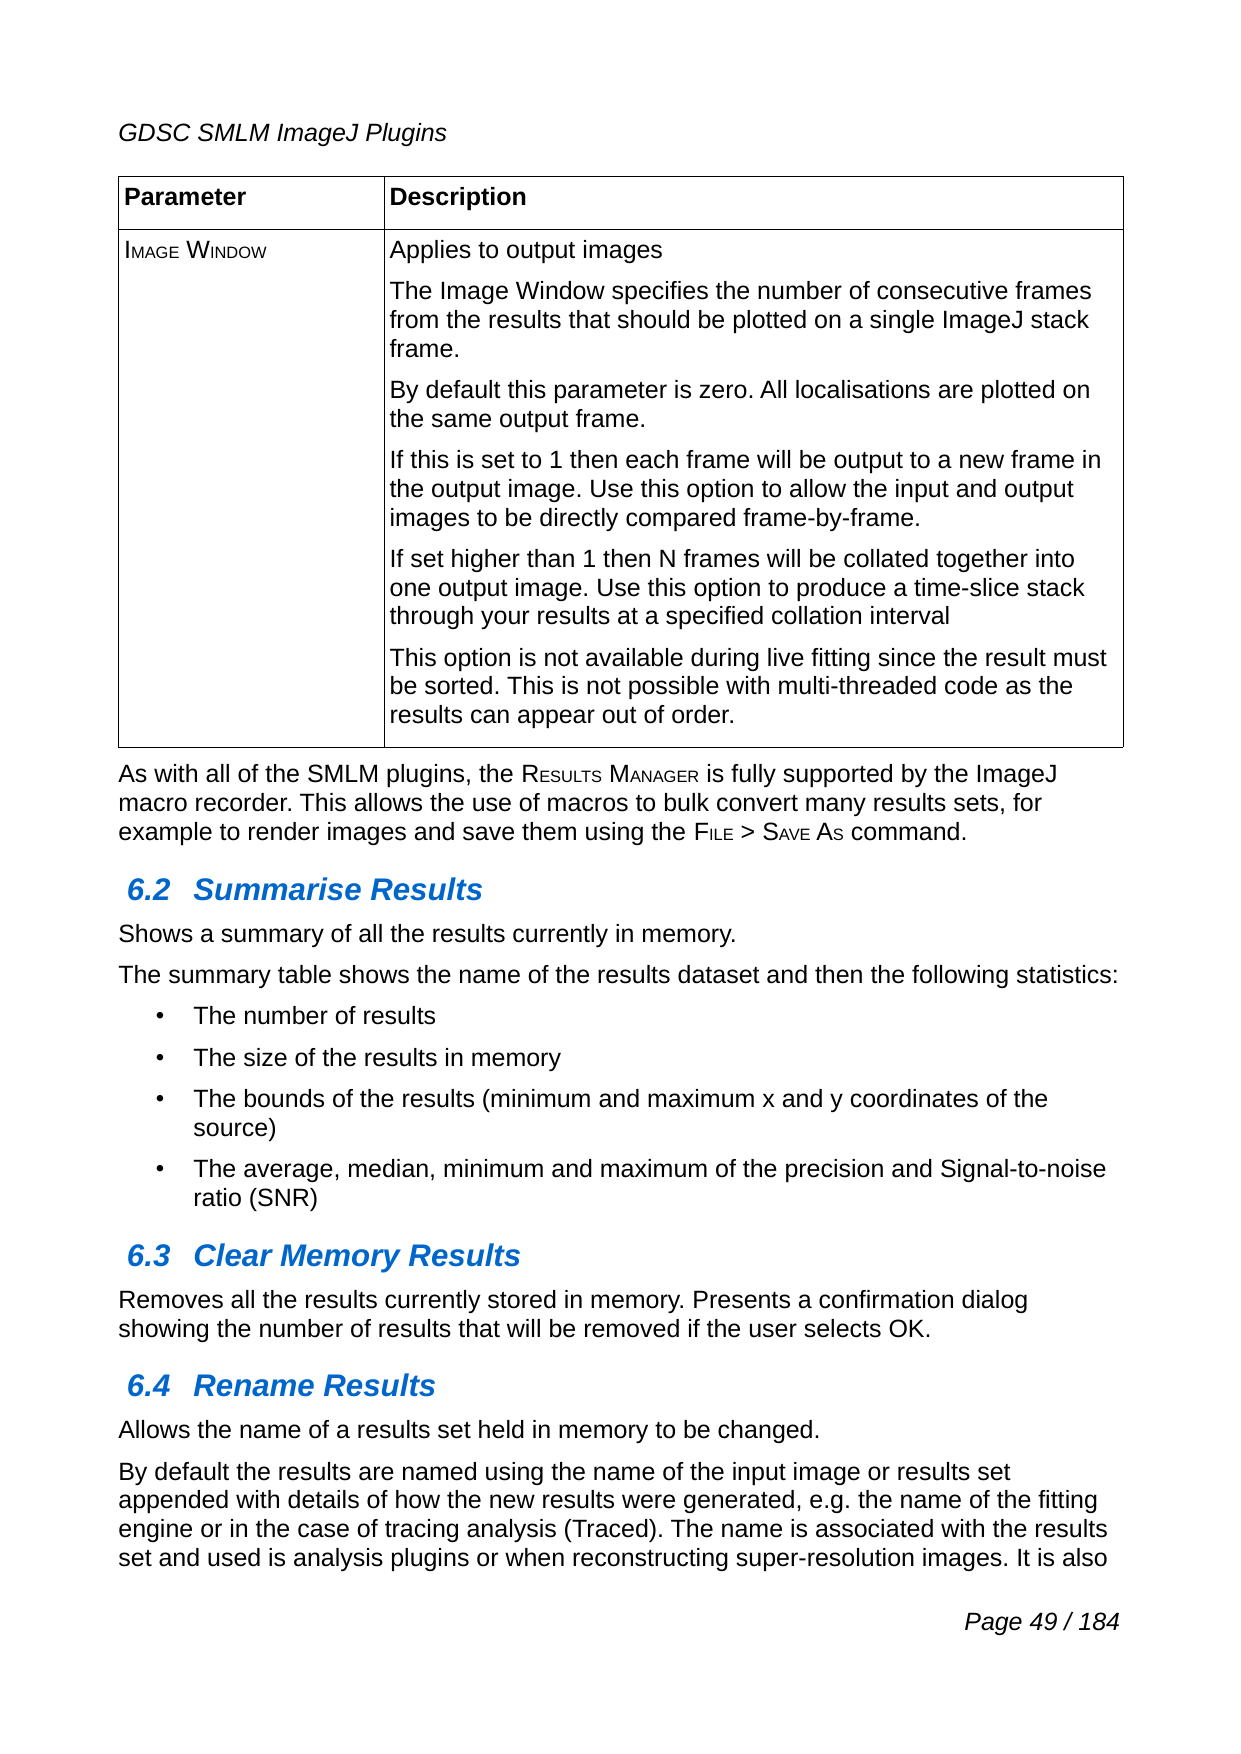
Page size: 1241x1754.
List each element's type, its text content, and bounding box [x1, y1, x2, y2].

table_header Parameter [119, 177, 384, 229]
text Allows the name of a results set held in memory to be changed. [118, 1416, 1122, 1444]
list The bounds of the results (minimum and maximum x and y coordinates of the source) [156, 1084, 1122, 1142]
table_cell Image Window [119, 230, 384, 747]
list The average, median, minimum and maximum of the precision and Signal-to-noise ratio (SNR) [156, 1154, 1122, 1212]
table_cell Applies to output images The Image Window specifies the number of consecutive frames from the results that should be plotted on a single ImageJ stack frame. By default this parameter is zero. All localisations are plotted on the same output frame. If this is set to 1 then each frame will be output to a new frame in the output image. Use this option to allow the input and output images to be directly compared frame-by-frame. If set higher than 1 then N frames will be collated together into one output image. Use this option to produce a time-slice stack through your results at a specified collation interval This option is not available during live fitting since the result must be sorted. This is not possible with multi-threaded code as the results can appear out of order. [385, 230, 1123, 747]
text As with all of the SMLM plugins, the Results Manager is fully supported by the ImageJ macro recorder. This allows the use of macros to bulk convert many results sets, for example to render images and save them using the File > Save As command. [118, 759, 1122, 846]
table_header Description [385, 177, 1123, 229]
list The size of the results in memory [156, 1043, 1122, 1072]
subtitle Summarise Results [118, 871, 1122, 906]
subtitle Clear Memory Results [118, 1237, 1122, 1272]
text By default the results are named using the name of the input image or results set appended with details of how the new results were generated, e.g. the name of the fitting engine or in the case of tracing analysis (Traced). The name is associated with the results set and used is analysis plugins or when reconstructing super-resolution images. It is also [118, 1457, 1122, 1572]
list The number of results [156, 1001, 1122, 1030]
text Shows a summary of all the results currently in memory. [118, 919, 1122, 948]
text Removes all the results currently stored in memory. Presents a confirmation dialog showing the number of results that will be removed if the user selects OK. [118, 1285, 1122, 1342]
text The summary table shows the name of the results dataset and then the following statistics: [118, 960, 1122, 989]
subtitle Rename Results [118, 1367, 1122, 1403]
